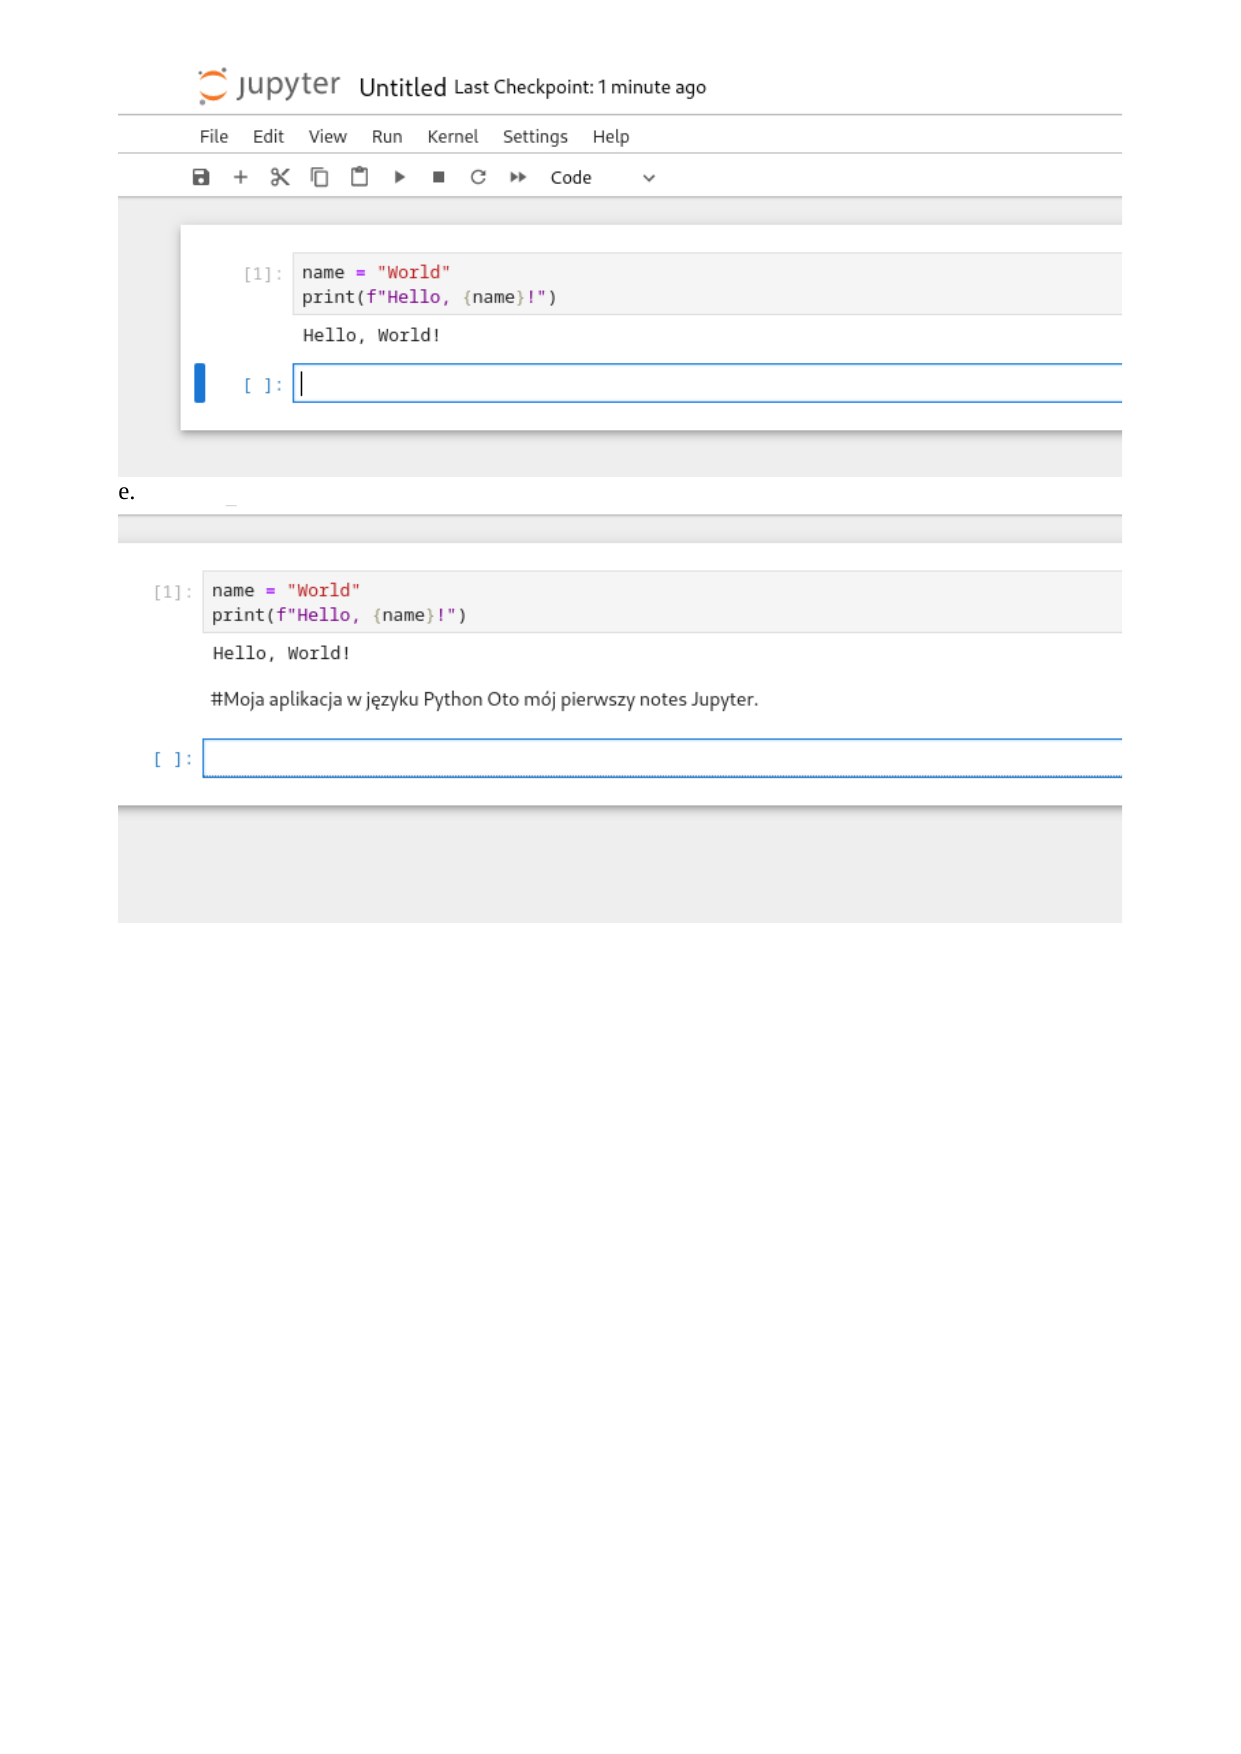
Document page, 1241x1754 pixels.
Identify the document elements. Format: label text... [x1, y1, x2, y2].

text e. [118, 477, 1122, 505]
picture [118, 59, 1123, 477]
picture [118, 505, 1123, 923]
